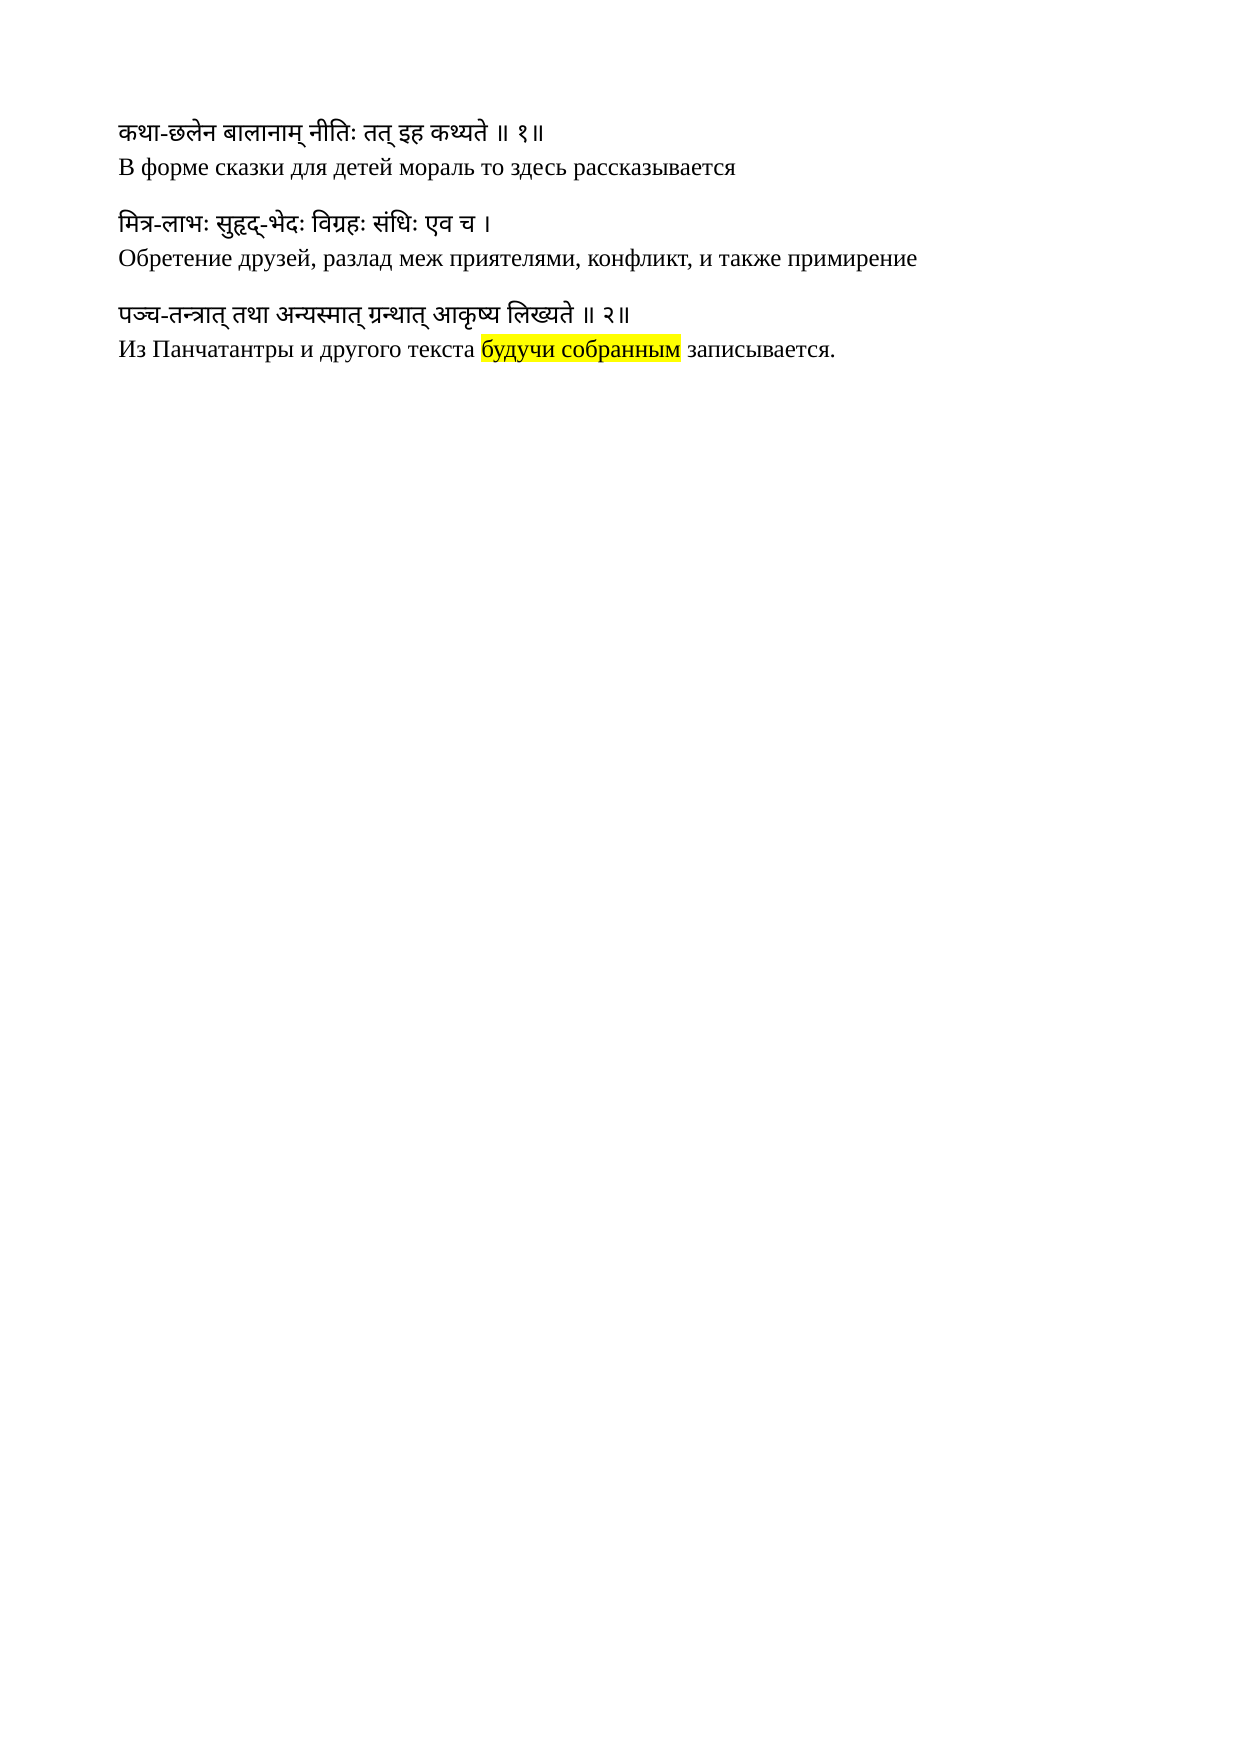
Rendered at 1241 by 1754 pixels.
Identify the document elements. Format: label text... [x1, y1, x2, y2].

text Обретение друзей, разлад меж приятелями, конфликт, и также примирение [118, 243, 1122, 271]
text Из Панчатантры и другого текста будучи собранным записывается. [118, 334, 1122, 362]
text मित्र-लाभः सुहृद्-भेदः विग्रहः संधिः एव च । [118, 209, 1122, 243]
text В форме сказки для детей мораль то здесь рассказывается [118, 152, 1122, 180]
text कथा-छलेन बालानाम् नीतिः तत् इह कथ्यते ॥ १॥ [118, 118, 1122, 152]
text पञ्च-तन्त्रात् तथा अन्यस्मात् ग्रन्थात् आकृष्य लिख्यते ॥ २॥ [118, 300, 1122, 334]
